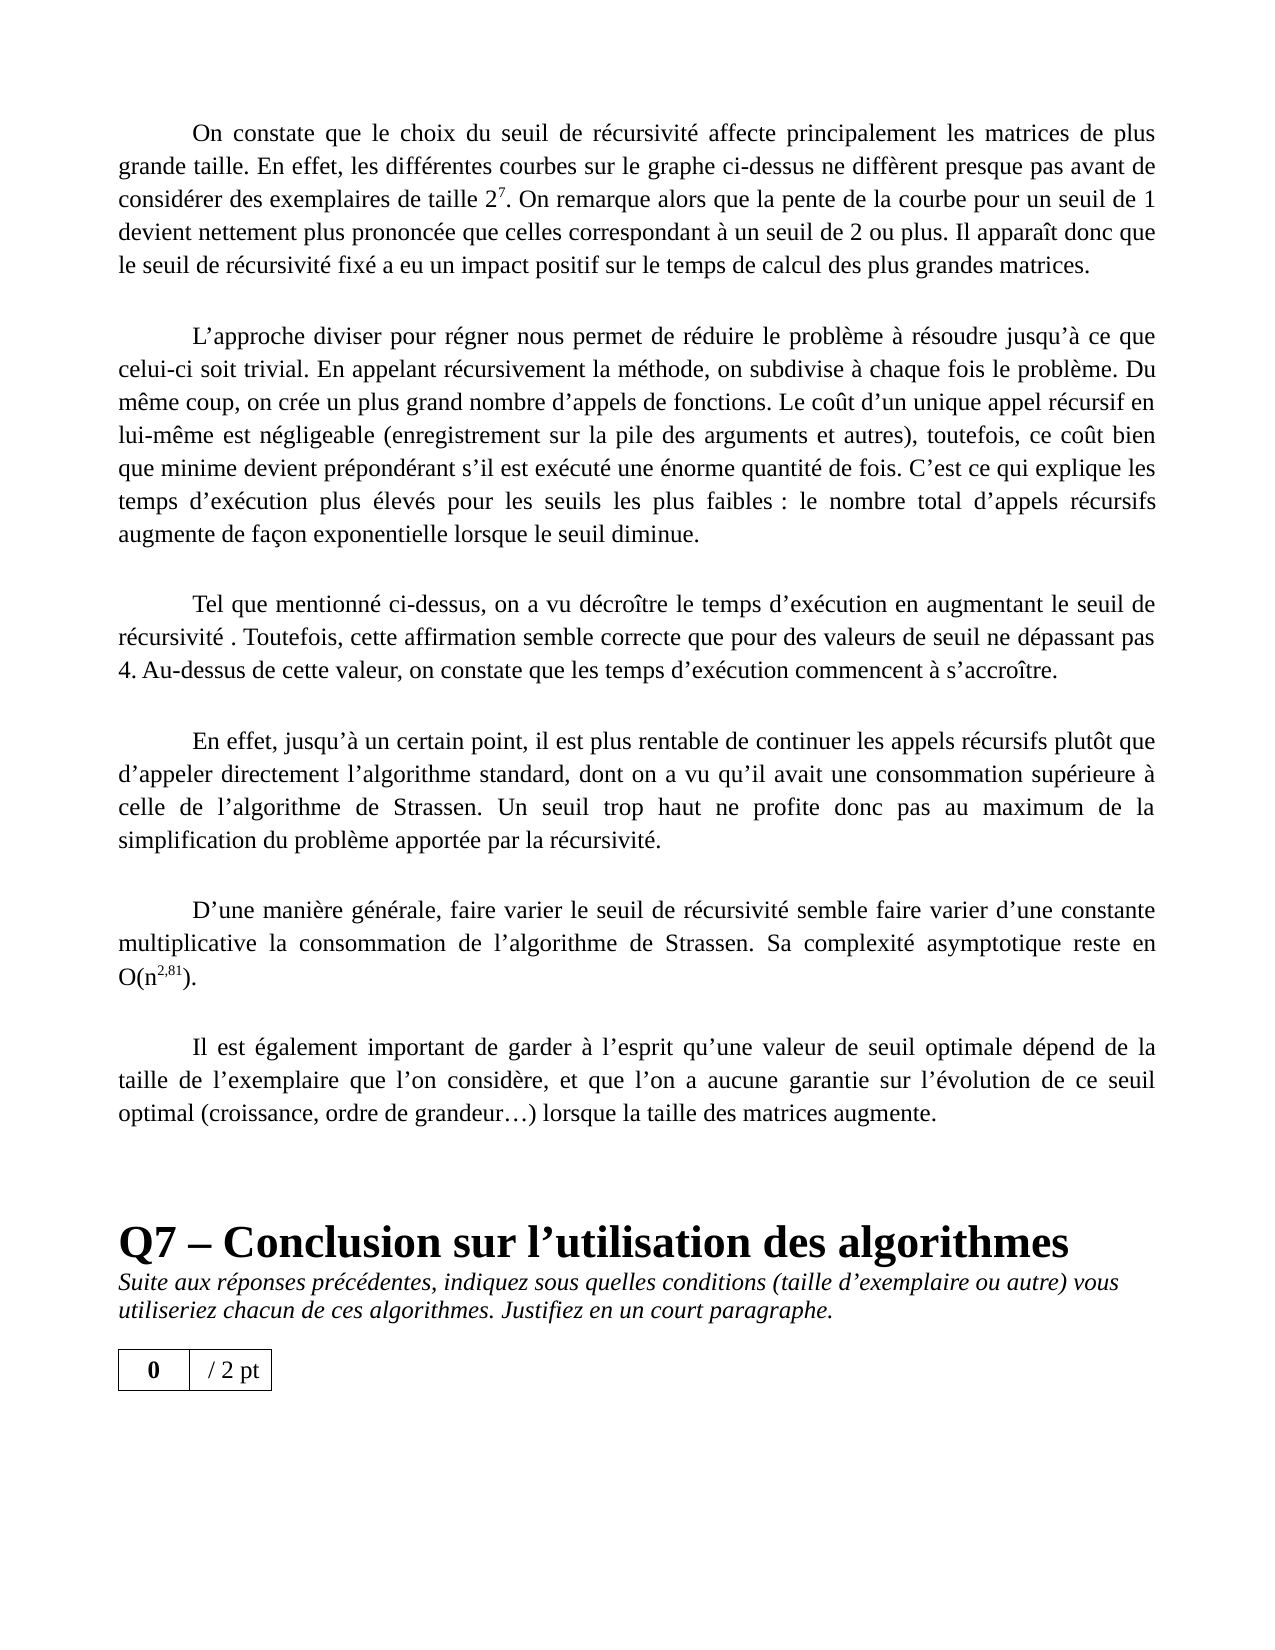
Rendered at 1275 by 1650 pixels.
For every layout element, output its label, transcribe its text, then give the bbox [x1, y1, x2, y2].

text Tel que mentionné ci-dessus, on a vu décroître le temps d’exécution en augmentant le seuil de récursivité . Toutefois, cette affirmation semble correcte que pour des valeurs de seuil ne dépassant pas 4. Au-dessus de cette valeur, on constate que les temps d’exécution commencent à s’accroître. [118, 589, 1157, 684]
table_header / 2 pt [190, 1350, 271, 1390]
text En effet, jusqu’à un certain point, il est plus rentable de continuer les appels récursifs plutôt que d’appeler directement l’algorithme standard, dont on a vu qu’il avait une consommation supérieure à celle de l’algorithme de Strassen. Un seuil trop haut ne profite donc pas au maximum de la simplification du problème apportée par la récursivité. [118, 726, 1157, 854]
text Il est également important de garder à l’esprit qu’une valeur de seuil optimale dépend de la taille de l’exemplaire que l’on considère, et que l’on a aucune garantie sur l’évolution de ce seuil optimal (croissance, ordre de grandeur…) lorsque la taille des matrices augmente. [118, 1032, 1157, 1127]
text D’une manière générale, faire varier le seuil de récursivité semble faire varier d’une constante multiplicative la consommation de l’algorithme de Strassen. Sa complexité asymptotique reste en O(n2,81). [118, 896, 1157, 990]
text Suite aux réponses précédentes, indiquez sous quelles conditions (taille d’exemplaire ou autre) vous utiliseriez chacun de ces algorithmes. Justifiez en un court paragraphe. [118, 1267, 1157, 1324]
text On constate que le choix du seuil de récursivité affecte principalement les matrices de plus grande taille. En effet, les différentes courbes sur le graphe ci-dessus ne diffèrent presque pas avant de considérer des exemplaires de taille 27. On remarque alors que la pente de la courbe pour un seuil de 1 devient nettement plus prononcée que celles correspondant à un seuil de 2 ou plus. Il apparaît donc que le seuil de récursivité fixé a eu un impact positif sur le temps de calcul des plus grandes matrices. [118, 118, 1157, 279]
table_header 0 [119, 1350, 189, 1390]
subtitle Q7 – Conclusion sur l’utilisation des algorithmes [118, 1214, 1157, 1267]
text L’approche diviser pour régner nous permet de réduire le problème à résoudre jusqu’à ce que celui-ci soit trivial. En appelant récursivement la méthode, on subdivise à chaque fois le problème. Du même coup, on crée un plus grand nombre d’appels de fonctions. Le coût d’un unique appel récursif en lui-même est négligeable (enregistrement sur la pile des arguments et autres), toutefois, ce coût bien que minime devient prépondérant s’il est exécuté une énorme quantité de fois. C’est ce qui explique les temps d’exécution plus élevés pour les seuils les plus faibles : le nombre total d’appels récursifs augmente de façon exponentielle lorsque le seuil diminue. [118, 321, 1157, 548]
